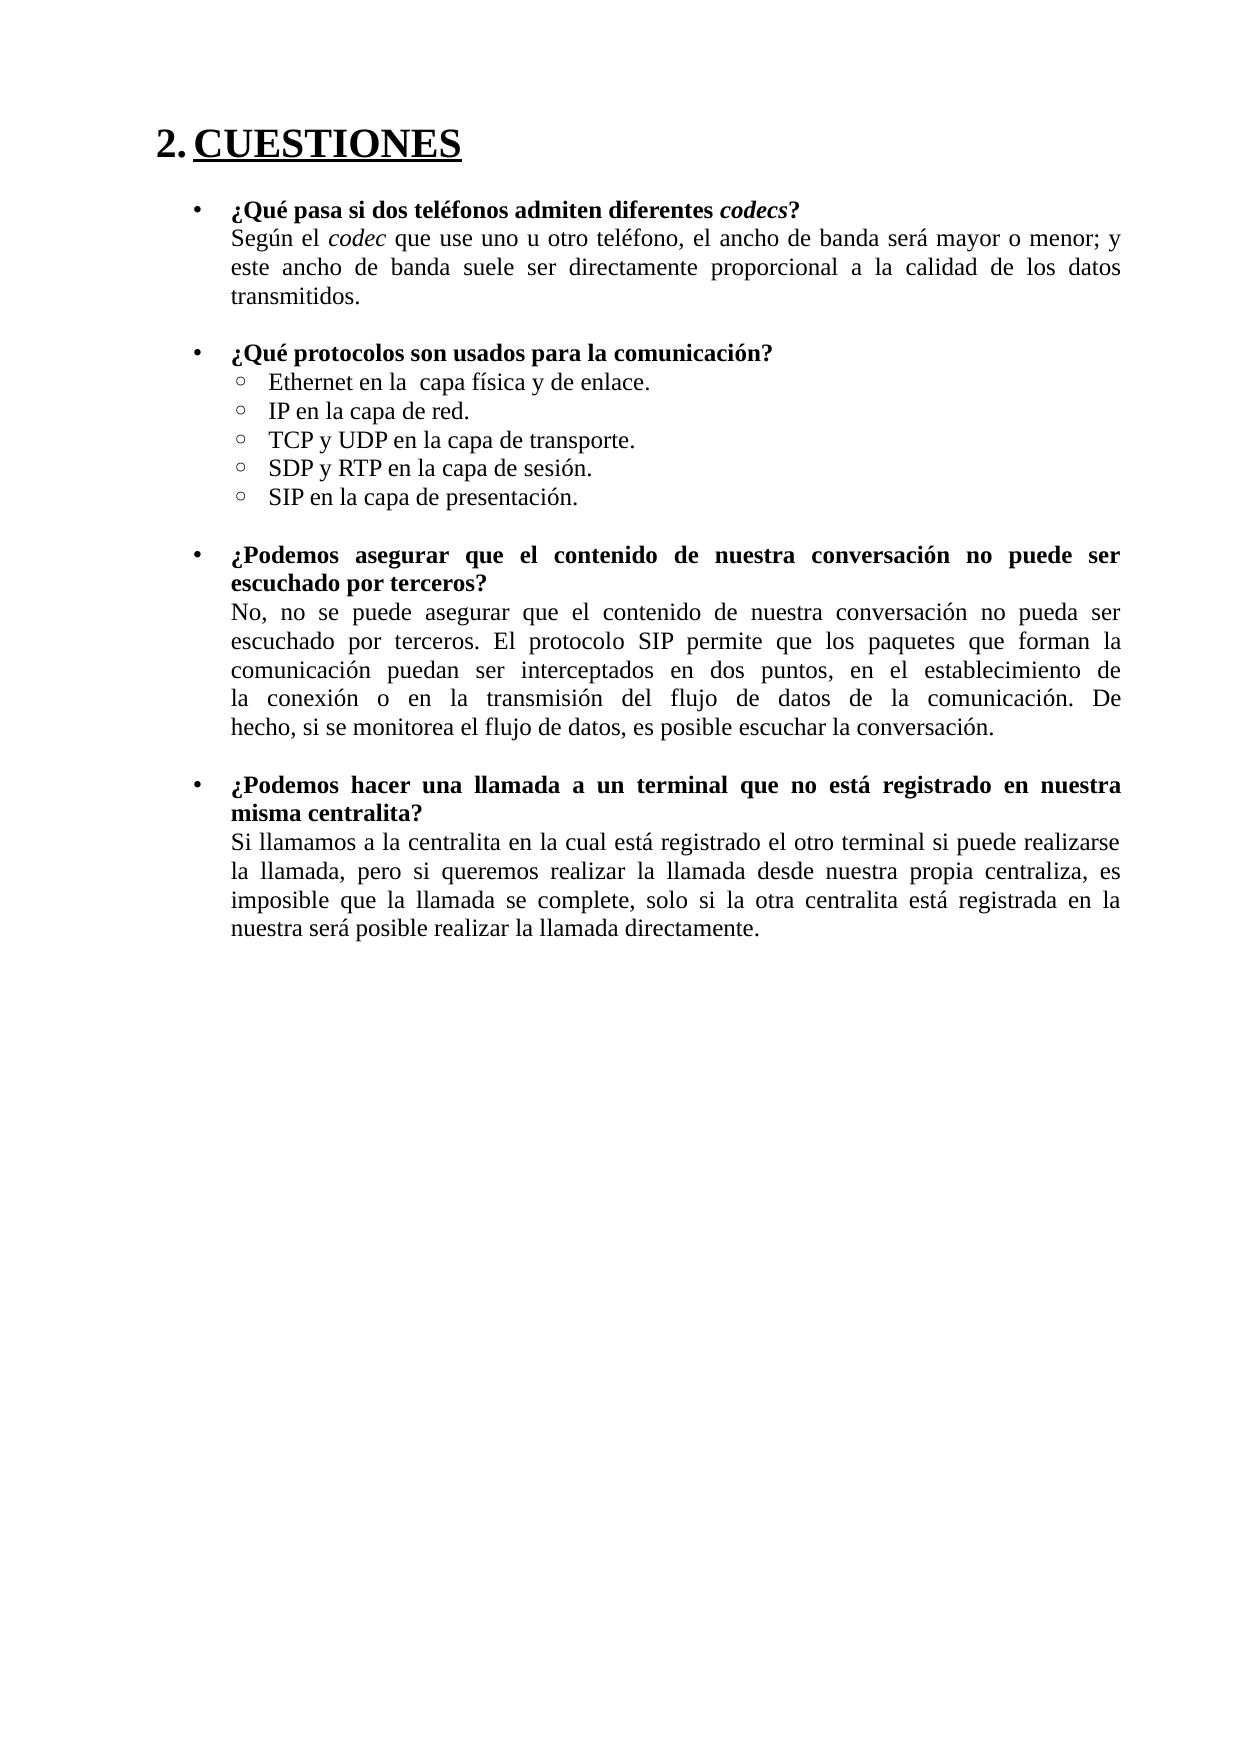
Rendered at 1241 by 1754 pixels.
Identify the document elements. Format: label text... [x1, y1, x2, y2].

list ¿Qué protocolos son usados para la comunicación? [193, 338, 1122, 367]
list ¿Qué pasa si dos teléfonos admiten diferentes codecs? [193, 195, 1122, 223]
list CUESTIONES [156, 118, 1122, 166]
list IP en la capa de red. [231, 396, 1122, 425]
list No, no se puede asegurar que el contenido de nuestra conversación no pueda ser escuchado por terceros. El protocolo SIP permite que los paquetes que forman la comunicación puedan ser interceptados en dos puntos, en el establecimiento de la conexión o en la transmisión del flujo de datos de la comunicación. De hecho, si se monitorea el flujo de datos, es posible escuchar la conversación. [193, 597, 1122, 741]
list SIP en la capa de presentación. [231, 482, 1122, 511]
list Ethernet en la capa física y de enlace. [231, 367, 1122, 396]
list Si llamamos a la centralita en la cual está registrado el otro terminal si puede realizarse la llamada, pero si queremos realizar la llamada desde nuestra propia centraliza, es imposible que la llamada se complete, solo si la otra centralita está registrada en la nuestra será posible realizar la llamada directamente. [193, 827, 1122, 942]
list ¿Podemos hacer una llamada a un terminal que no está registrado en nuestra misma centralita? [193, 770, 1122, 827]
list TCP y UDP en la capa de transporte. [231, 425, 1122, 453]
list Según el codec que use uno u otro teléfono, el ancho de banda será mayor o menor; y este ancho de banda suele ser directamente proporcional a la calidad de los datos transmitidos. [193, 223, 1122, 310]
list SDP y RTP en la capa de sesión. [231, 453, 1122, 482]
list ¿Podemos asegurar que el contenido de nuestra conversación no puede ser escuchado por terceros? [193, 540, 1122, 597]
